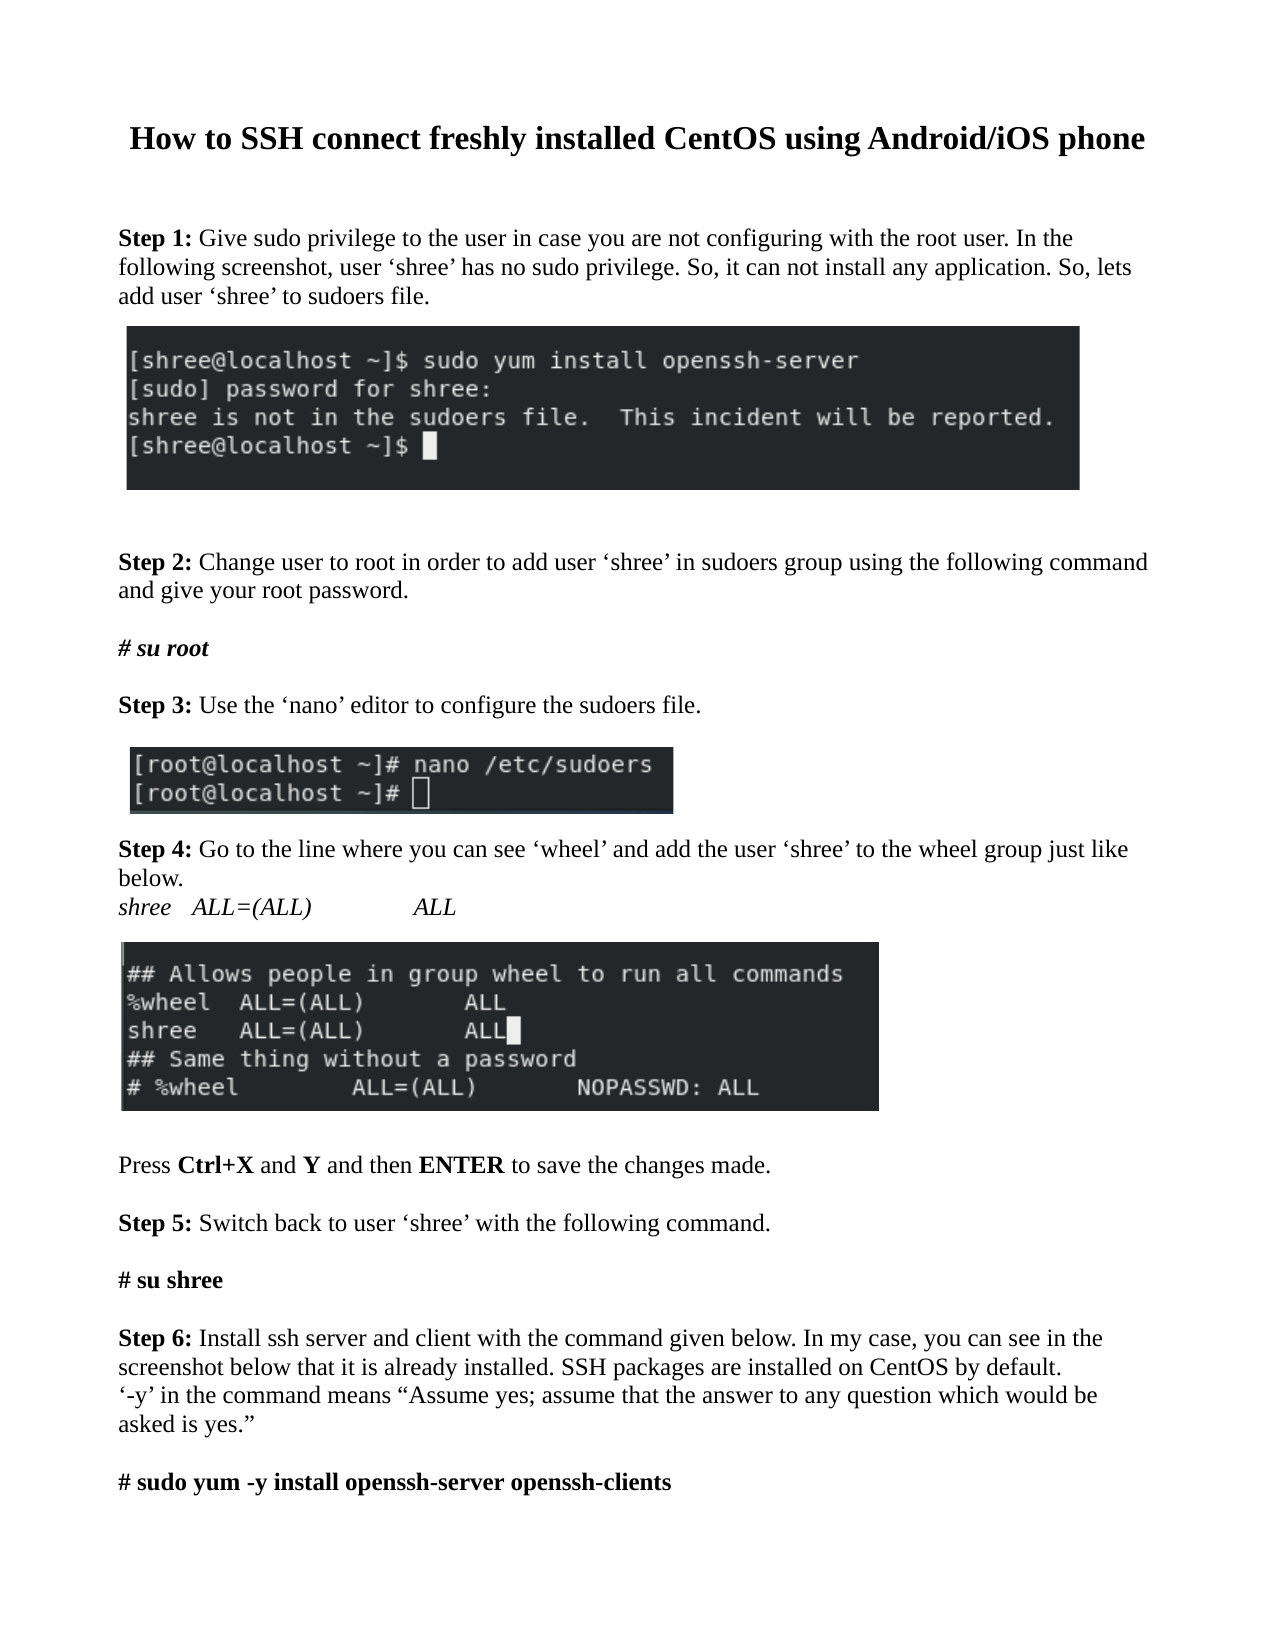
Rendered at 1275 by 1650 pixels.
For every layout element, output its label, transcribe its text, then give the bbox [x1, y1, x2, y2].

text # su root [118, 633, 1157, 662]
text Step 3: Use the ‘nano’ editor to configure the sudoers file. [118, 690, 1157, 719]
text Press Ctrl+X and Y and then ENTER to save the changes made. [118, 1150, 1157, 1179]
text Step 6: Install ssh server and client with the command given below. In my case, you can see in the screenshot below that it is already installed. SSH packages are installed on CentOS by default. [118, 1323, 1157, 1380]
text # sudo yum -y install openssh-server openssh-clients [118, 1467, 1157, 1495]
text # su shree [118, 1265, 1157, 1294]
text ‘-y’ in the command means “Assume yes; assume that the answer to any question which would be asked is yes.” [118, 1380, 1157, 1438]
text Step 5: Switch back to user ‘shree’ with the following command. [118, 1208, 1157, 1237]
picture [126, 326, 1080, 490]
text shree ALL=(ALL) ALL [118, 892, 1157, 920]
picture [129, 747, 674, 814]
text How to SSH connect freshly installed CentOS using Android/iOS phone [118, 118, 1157, 156]
text Step 1: Give sudo privilege to the user in case you are not configuring with the root user. In the following screenshot, user ‘shree’ has no sudo privilege. So, it can not install any application. So, lets add user ‘shree’ to sudoers file. [118, 223, 1157, 310]
text Step 4: Go to the line where you can see ‘wheel’ and add the user ‘shree’ to the wheel group just like below. [118, 834, 1157, 892]
text Step 2: Change user to root in order to add user ‘shree’ in sudoers group using the following command and give your root password. [118, 547, 1157, 604]
picture [121, 942, 879, 1111]
